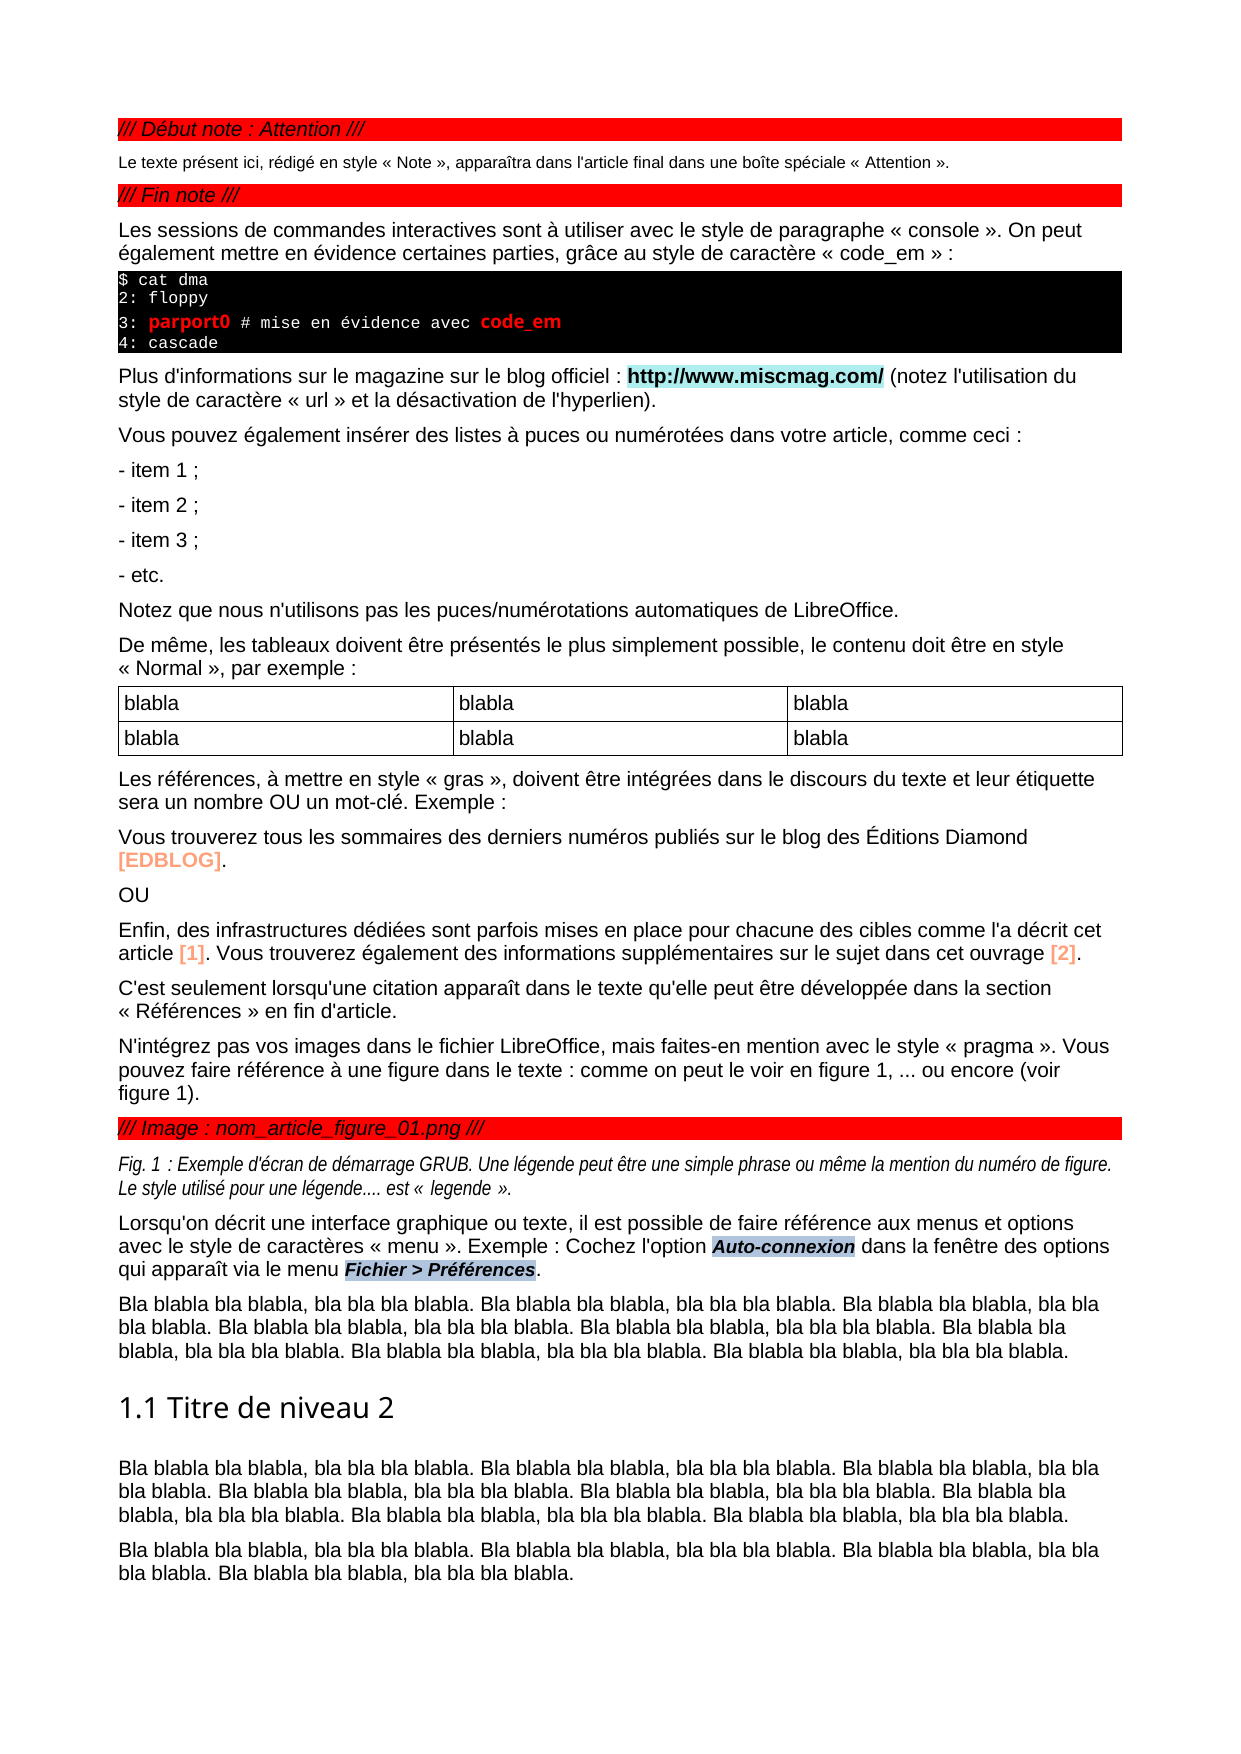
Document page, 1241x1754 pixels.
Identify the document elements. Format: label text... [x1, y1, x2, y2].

table_cell blabla [119, 722, 453, 755]
text /// Image : nom_article_figure_01.png /// [118, 1117, 1122, 1140]
text Le texte présent ici, rédigé en style « Note », apparaîtra dans l'article final dans une boîte spéciale « Attention ». [118, 153, 1122, 172]
text C'est seulement lorsqu'une citation apparaît dans le texte qu'elle peut être développée dans la section « Références » en fin d'article. [118, 977, 1122, 1023]
text Bla blabla bla blabla, bla bla bla blabla. Bla blabla bla blabla, bla bla bla blabla. Bla blabla bla blabla, bla bla bla blabla. Bla blabla bla blabla, bla bla bla blabla. Bla blabla bla blabla, bla bla bla blabla. Bla blabla bla blabla, bla bla bla blabla. Bla blabla bla blabla, bla bla bla blabla. Bla blabla bla blabla, bla bla bla blabla. [118, 1457, 1122, 1526]
text De même, les tableaux doivent être présentés le plus simplement possible, le contenu doit être en style « Normal », par exemple : [118, 633, 1122, 680]
text 4: cascade [118, 334, 1122, 353]
table_cell blabla [788, 722, 1122, 755]
text - item 1 ; [118, 458, 1122, 482]
text Vous trouverez tous les sommaires des derniers numéros publiés sur le blog des Éditions Diamond [EDBLOG]. [118, 826, 1122, 872]
text /// Fin note /// [118, 184, 1122, 207]
text Lorsqu'on décrit une interface graphique ou texte, il est possible de faire référence aux menus et options avec le style de caractères « menu ». Exemple : Cochez l'option Auto-connexion dans la fenêtre des options qui apparaît via le menu Fichier > Préférences. [118, 1211, 1122, 1281]
text Bla blabla bla blabla, bla bla bla blabla. Bla blabla bla blabla, bla bla bla blabla. Bla blabla bla blabla, bla bla bla blabla. Bla blabla bla blabla, bla bla bla blabla. Bla blabla bla blabla, bla bla bla blabla. Bla blabla bla blabla, bla bla bla blabla. Bla blabla bla blabla, bla bla bla blabla. Bla blabla bla blabla, bla bla bla blabla. [118, 1293, 1122, 1362]
table_header blabla [454, 687, 787, 721]
text Bla blabla bla blabla, bla bla bla blabla. Bla blabla bla blabla, bla bla bla blabla. Bla blabla bla blabla, bla bla bla blabla. Bla blabla bla blabla, bla bla bla blabla. [118, 1538, 1122, 1585]
text - etc. [118, 563, 1122, 587]
table_cell blabla [454, 722, 787, 755]
table_header blabla [119, 687, 453, 721]
text /// Début note : Attention /// [118, 118, 1122, 141]
text Plus d'informations sur le magazine sur le blog officiel : http://www.miscmag.com/ (notez l'utilisation du style de caractère « url » et la désactivation de l'hyperlien). [118, 365, 1122, 412]
text N'intégrez pas vos images dans le fichier LibreOffice, mais faites-en mention avec le style « pragma ». Vous pouvez faire référence à une figure dans le texte : comme on peut le voir en figure 1, ... ou encore (voir figure 1). [118, 1035, 1122, 1105]
text Les références, à mettre en style « gras », doivent être intégrées dans le discours du texte et leur étiquette sera un nombre OU un mot-clé. Exemple : [118, 767, 1122, 814]
text OU [118, 884, 1122, 907]
text Fig. 1 : Exemple d'écran de démarrage GRUB. Une légende peut être une simple phrase ou même la mention du numéro de figure. Le style utilisé pour une légende.... est « legende ». [118, 1152, 1122, 1199]
subtitle 1.1 Titre de niveau 2 [118, 1387, 1122, 1427]
text - item 2 ; [118, 493, 1122, 517]
text Enfin, des infrastructures dédiées sont parfois mises en place pour chacune des cibles comme l'a décrit cet article [1]. Vous trouverez également des informations supplémentaires sur le sujet dans cet ouvrage [2]. [118, 919, 1122, 965]
text Les sessions de commandes interactives sont à utiliser avec le style de paragraphe « console ». On peut également mettre en évidence certaines parties, grâce au style de caractère « code_em » : [118, 219, 1122, 265]
table_header blabla [788, 687, 1122, 721]
text Vous pouvez également insérer des listes à puces ou numérotées dans votre article, comme ceci : [118, 423, 1122, 447]
text 2: floppy [118, 290, 1122, 309]
text 3: parport0 # mise en évidence avec code_em [118, 309, 1122, 334]
text Notez que nous n'utilisons pas les puces/numérotations automatiques de LibreOffice. [118, 598, 1122, 622]
text $ cat dma [118, 271, 1122, 290]
text - item 3 ; [118, 528, 1122, 552]
